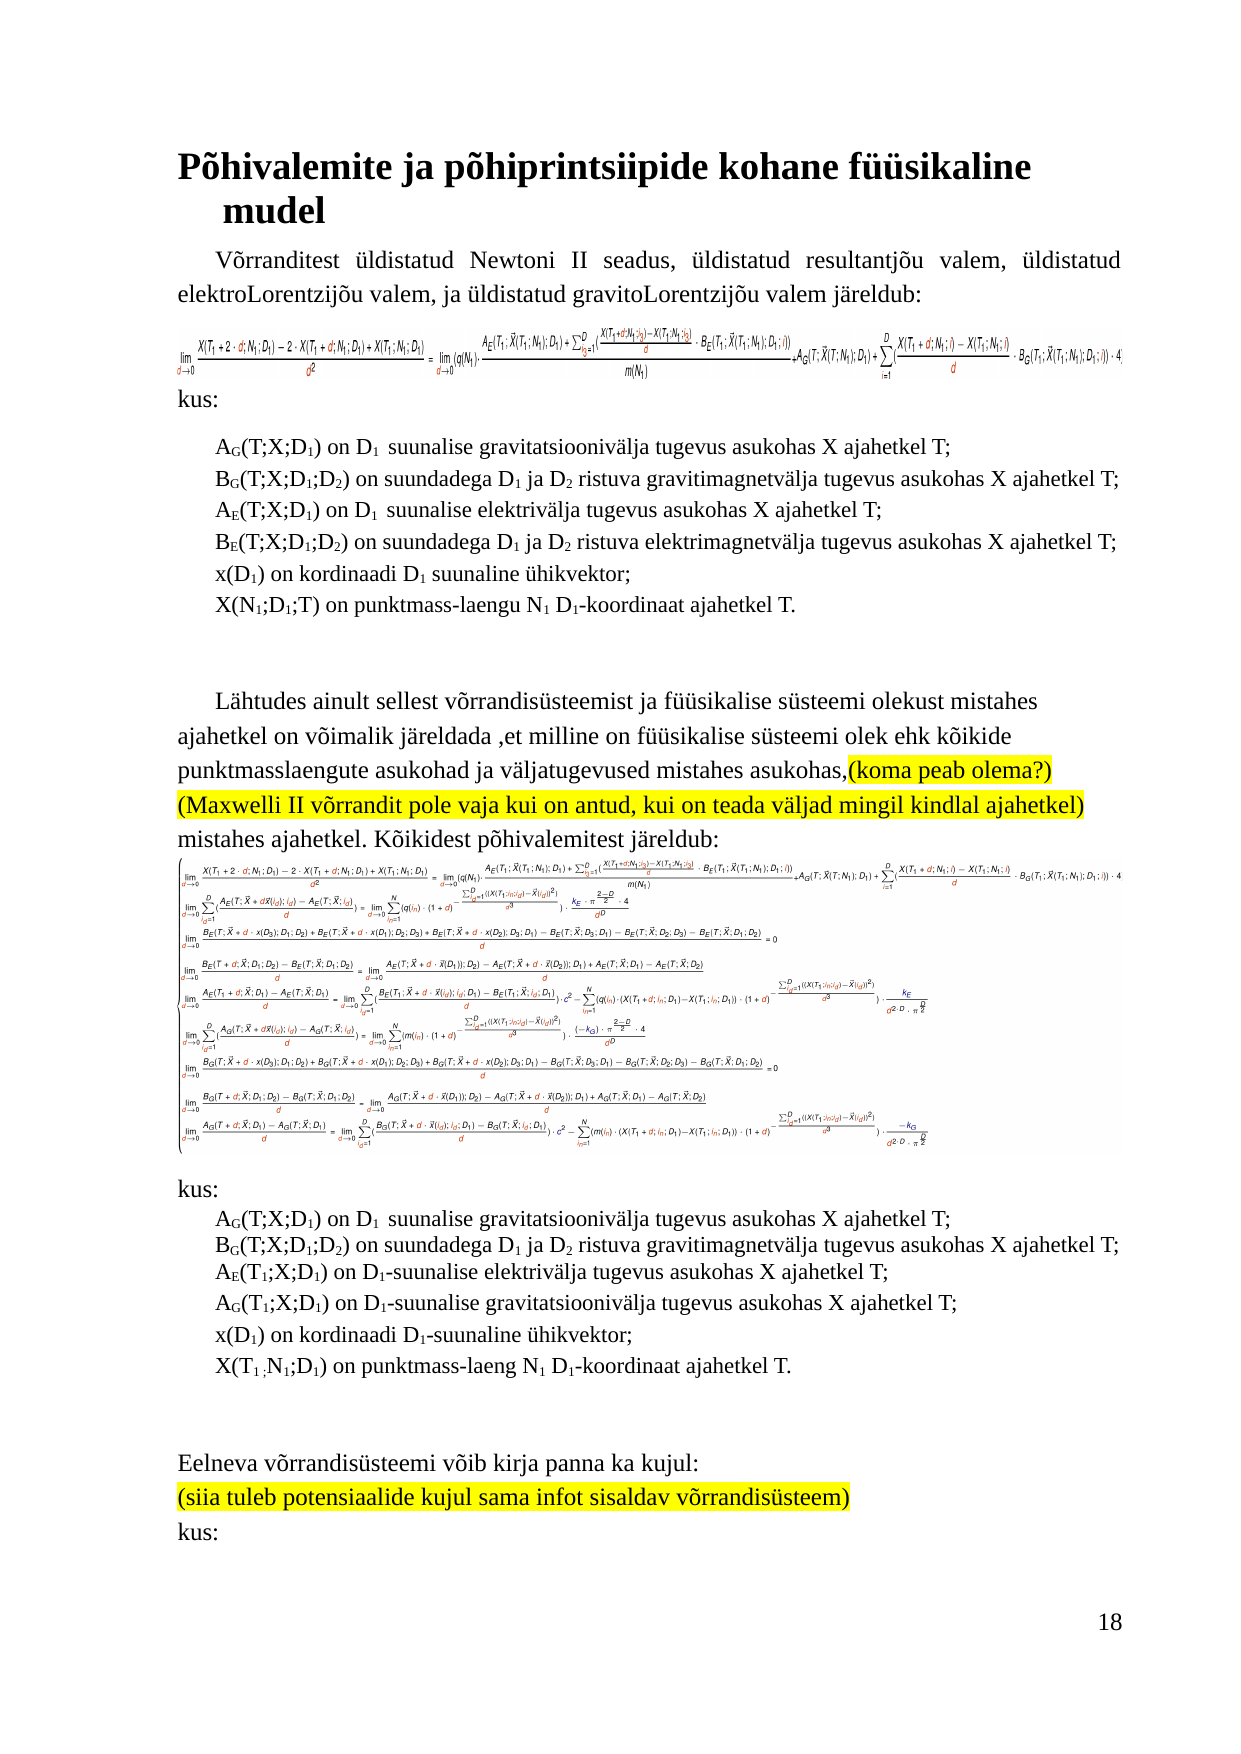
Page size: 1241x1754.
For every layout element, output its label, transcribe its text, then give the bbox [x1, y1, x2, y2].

subtitle Põhivalemite ja põhiprintsiipide kohane füüsikaline mudel [177, 143, 1122, 232]
picture [177, 328, 1123, 379]
text Võrranditest üldistatud Newtoni II seadus, üldistatud resultantjõu valem, üldistatud elektroLorentzijõu valem, ja üldistatud gravitoLorentzijõu valem järeldub: [177, 245, 1122, 308]
text AG(T;X;D1) on D1 suunalise gravitatsioonivälja tugevus asukohas X ajahetkel T; BG(T;X;D1;D2) on suundadega D1 ja D2 ristuva gravitimagnetvälja tugevus asukohas X ajahetkel T; AE(T;X;D1) on D1 suunalise elektrivälja tugevus asukohas X ajahetkel T; BE(T;X;D1;D2) on suundadega D1 ja D2 ristuva elektrimagnetvälja tugevus asukohas X ajahetkel T; x(D1) on kordinaadi D1 suunaline ühikvektor; X(N1;D1;T) on punktmass-laengu N1 D1-koordinaat ajahetkel T. [215, 433, 1122, 618]
text AE(T1;X;D1) on D1-suunalise elektrivälja tugevus asukohas X ajahetkel T; AG(T1;X;D1) on D1-suunalise gravitatsioonivälja tugevus asukohas X ajahetkel T; x(D1) on kordinaadi D1-suunaline ühikvektor; X(T1 ;N1;D1) on punktmass-laeng N1 D1-koordinaat ajahetkel T. [215, 1258, 1122, 1379]
text kus: AG(T;X;D1) on D1 suunalise gravitatsioonivälja tugevus asukohas X ajahetkel T; BG(T;X;D1;D2) on suundadega D1 ja D2 ristuva gravitimagnetvälja tugevus asukohas X ajahetkel T; [177, 1174, 1122, 1258]
text Lähtudes ainult sellest võrrandisüsteemist ja füüsikalise süsteemi olekust mistahes ajahetkel on võimalik järeldada ,et milline on füüsikalise süsteemi olek ehk kõikide punktmasslaengute asukohad ja väljatugevused mistahes asukohas,(koma peab olema?) (Maxwelli II võrrandit pole vaja kui on antud, kui on teada väljad mingil kindlal ajahetkel) mistahes ajahetkel. Kõikidest põhivalemitest järeldub: [177, 686, 1122, 858]
picture [177, 858, 1123, 1154]
text kus: [177, 379, 1122, 413]
text Eelneva võrrandisüsteemi võib kirja panna ka kujul: (siia tuleb potensiaalide kujul sama infot sisaldav võrrandisüsteem) kus: [177, 1448, 1122, 1545]
